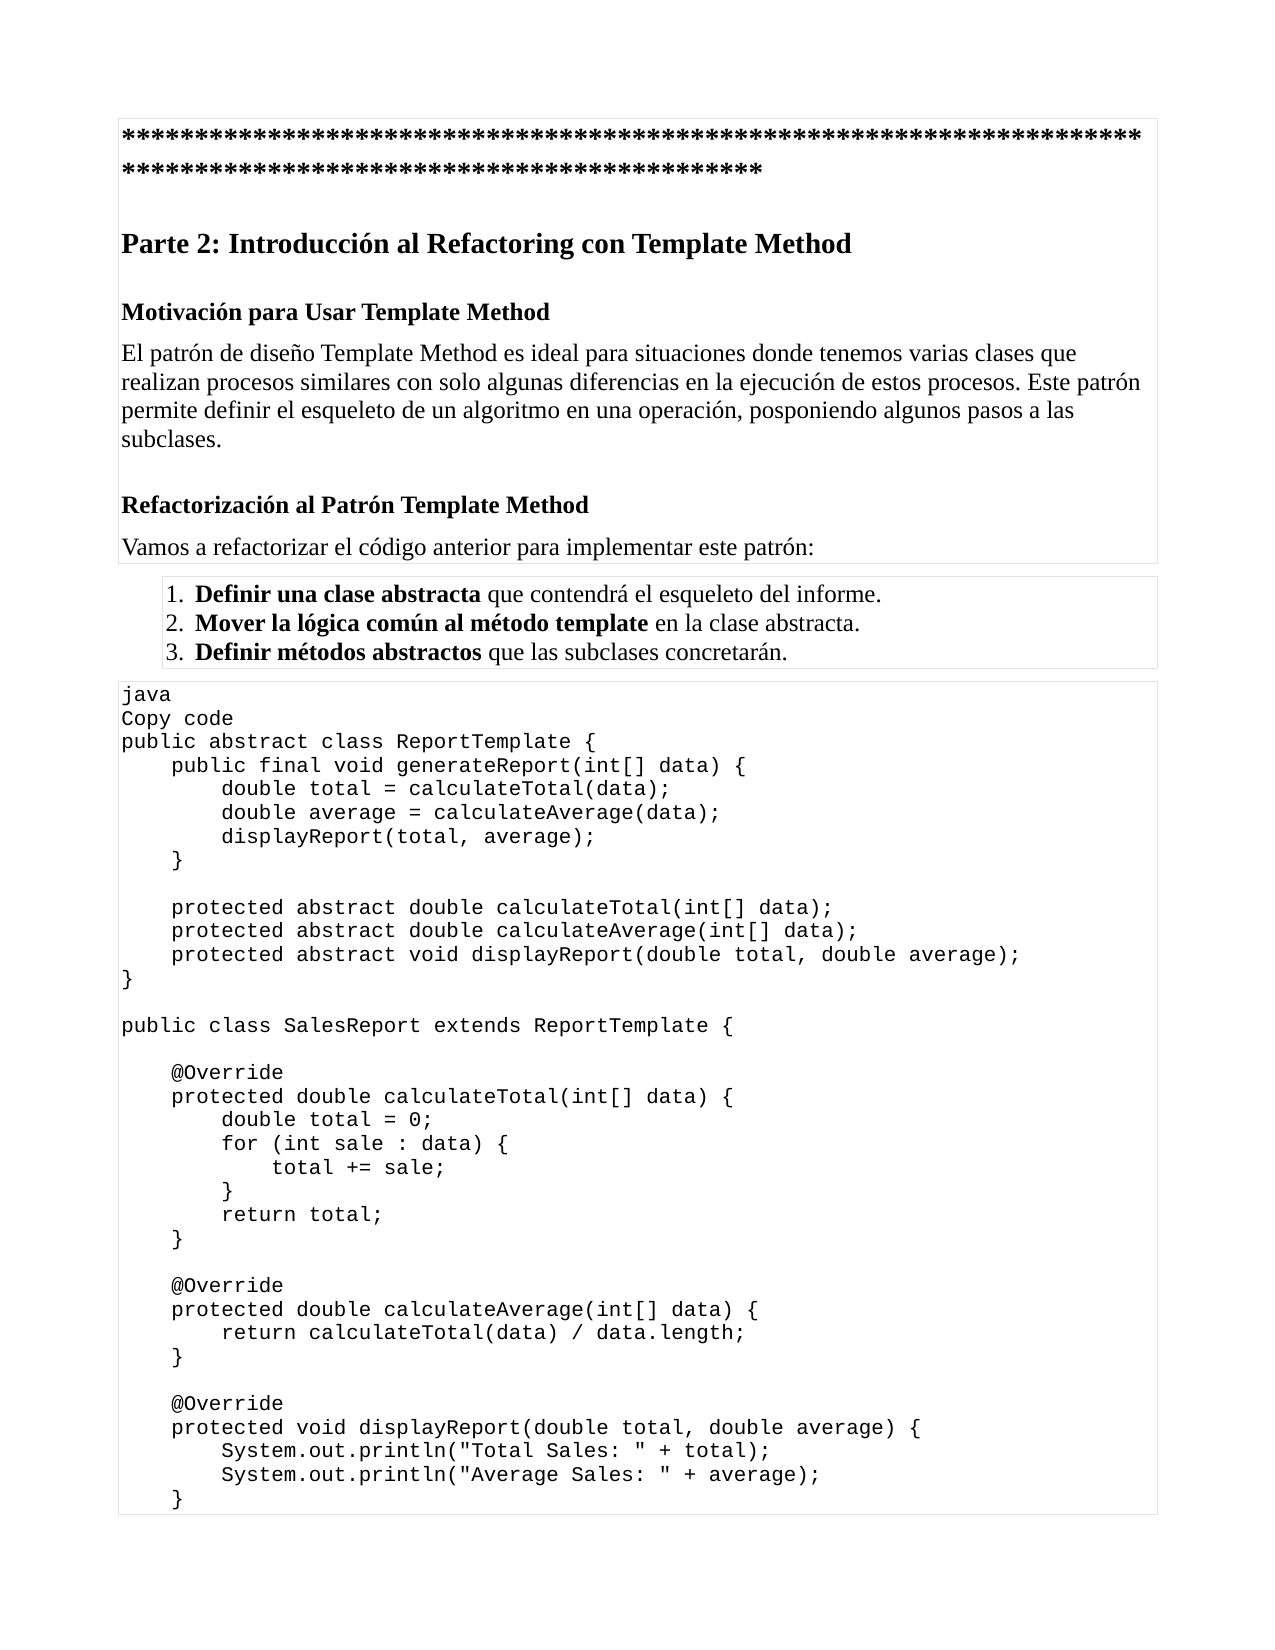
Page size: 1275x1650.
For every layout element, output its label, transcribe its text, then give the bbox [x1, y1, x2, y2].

list Mover la lógica común al método template en la clase abstracta. [163, 605, 1157, 633]
list Definir métodos abstractos que las subclases concretarán. [163, 633, 1157, 668]
text } [119, 846, 1157, 873]
text public class SalesReport extends ReportTemplate { [119, 1012, 1157, 1038]
text } [119, 1225, 1157, 1251]
text for (int sale : data) { [119, 1130, 1157, 1154]
text Vamos a refactorizar el código anterior para implementar este patrón: [119, 529, 1157, 563]
text java [119, 682, 1157, 704]
text protected double calculateTotal(int[] data) { [119, 1083, 1157, 1106]
text protected abstract double calculateAverage(int[] data); [119, 917, 1157, 941]
subtitle Refactorización al Patrón Template Method [119, 487, 1157, 519]
subtitle Parte 2: Introducción al Refactoring con Template Method [119, 223, 1157, 259]
text @Override [119, 1272, 1157, 1296]
text @Override [119, 1390, 1157, 1414]
text System.out.println("Total Sales: " + total); [119, 1437, 1157, 1461]
text displayReport(total, average); [119, 823, 1157, 846]
text System.out.println("Average Sales: " + average); [119, 1461, 1157, 1485]
text return total; [119, 1201, 1157, 1225]
text public abstract class ReportTemplate { [119, 728, 1157, 752]
text } [119, 1343, 1157, 1369]
text double total = calculateTotal(data); [119, 775, 1157, 799]
text } [119, 1177, 1157, 1201]
list Definir una clase abstracta que contendrá el esqueleto del informe. [163, 577, 1157, 605]
text Copy code [119, 704, 1157, 728]
text double total = 0; [119, 1106, 1157, 1130]
text protected abstract void displayReport(double total, double average); [119, 941, 1157, 964]
text total += sale; [119, 1154, 1157, 1177]
text } [119, 964, 1157, 991]
subtitle Motivación para Usar Template Method [119, 294, 1157, 326]
text } [119, 1485, 1157, 1514]
text double average = calculateAverage(data); [119, 799, 1157, 823]
text El patrón de diseño Template Method es ideal para situaciones donde tenemos varias clases que realizan procesos similares con solo algunas diferencias en la ejecución de estos procesos. Este patrón permite definir el esqueleto de un algoritmo en una operación, posponiendo algunos pasos a las subclases. [119, 335, 1157, 453]
text return calculateTotal(data) / data.length; [119, 1319, 1157, 1343]
text protected void displayReport(double total, double average) { [119, 1414, 1157, 1437]
text public final void generateReport(int[] data) { [119, 752, 1157, 775]
text @Override [119, 1059, 1157, 1083]
subtitle ****************************************************************************************************************** [119, 119, 1157, 188]
text protected double calculateAverage(int[] data) { [119, 1296, 1157, 1319]
text protected abstract double calculateTotal(int[] data); [119, 894, 1157, 917]
